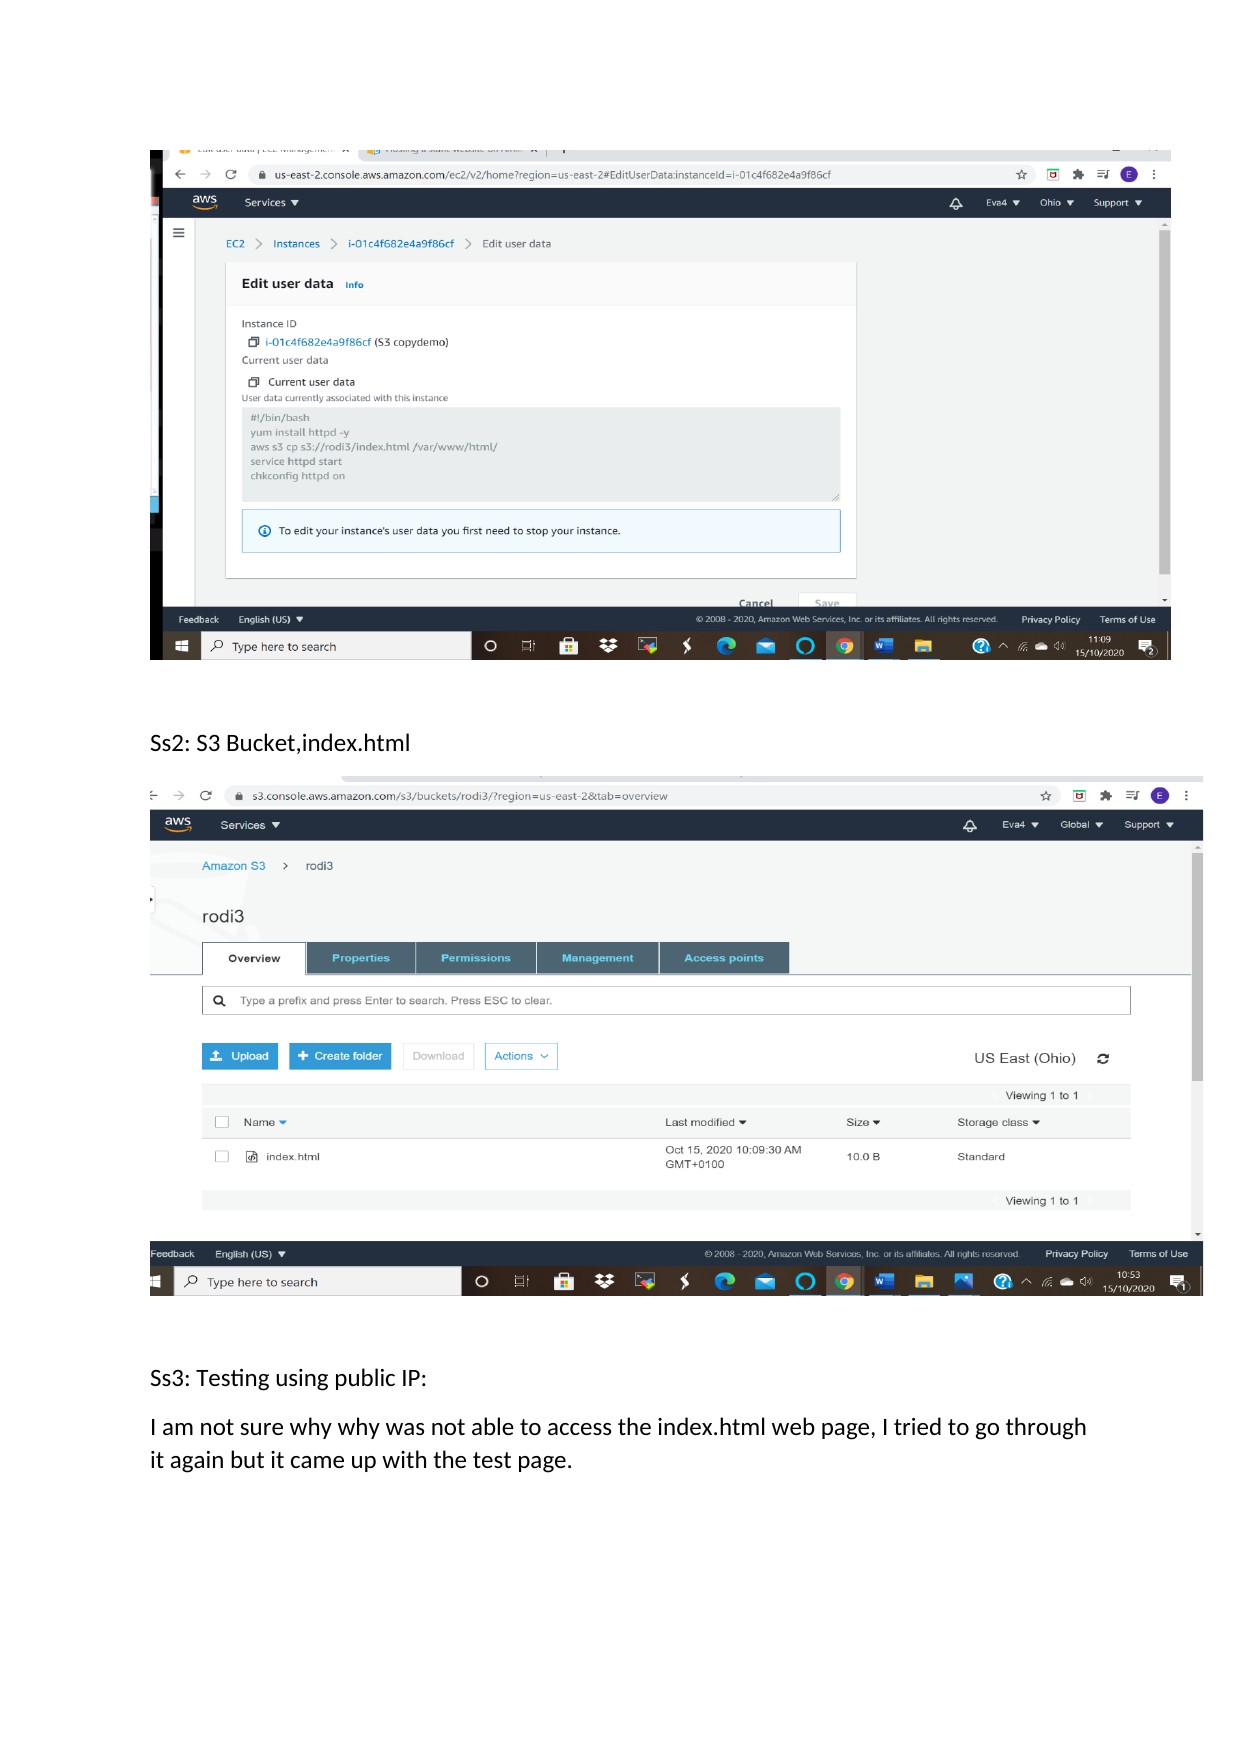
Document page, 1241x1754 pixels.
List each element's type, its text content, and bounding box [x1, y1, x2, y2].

text I am not sure why why was not able to access the index.html web page, I tried to go through it again but it came up with the test page. [150, 1411, 1090, 1474]
text Ss3: Testing using public IP: [150, 1362, 1090, 1393]
text Ss2: S3 Bucket,index.html [150, 727, 1090, 758]
